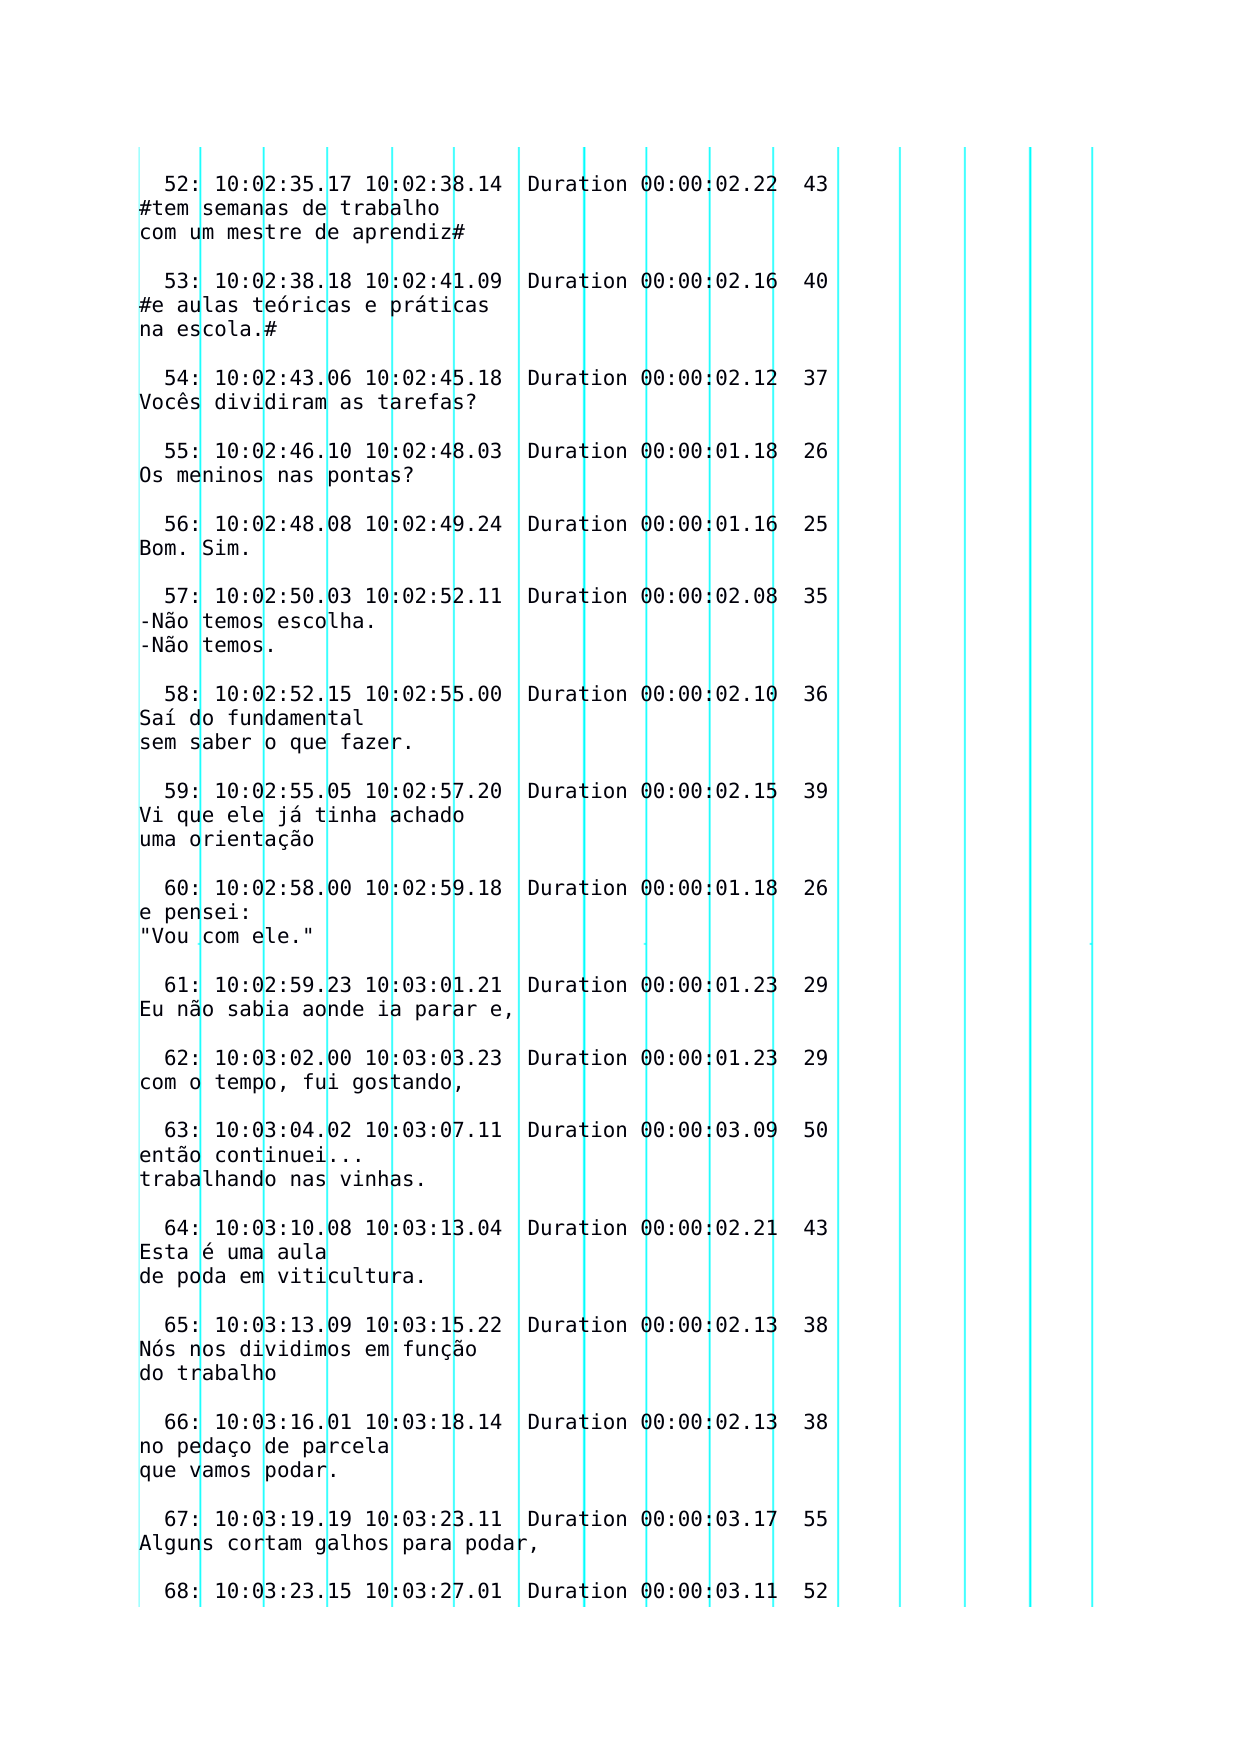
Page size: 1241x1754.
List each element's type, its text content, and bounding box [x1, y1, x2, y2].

text 59: 10:02:55.05 10:02:57.20 Duration 00:00:02.15 39 [455, 779, 517, 803]
text então continuei... [139, 1143, 1101, 1167]
text 67: 10:03:19.19 10:03:23.11 Duration 00:00:03.17 55 [139, 1507, 1101, 1531]
picture [138, 147, 1102, 1607]
text com o tempo, fui gostando, [139, 1070, 1101, 1094]
text de poda em viticultura. [139, 1264, 1101, 1288]
text 65: 10:03:13.09 10:03:15.22 Duration 00:00:02.13 38 [139, 1313, 1101, 1337]
text 59: 10:02:55.05 10:02:57.20 Duration 00:00:02.15 39 [966, 779, 1101, 803]
text Eu não sabia aonde ia parar e, [139, 997, 1101, 1021]
text Os meninos nas pontas? [139, 463, 1101, 487]
text 56: 10:02:48.08 10:02:49.24 Duration 00:00:01.16 25 [139, 512, 1101, 536]
text 55: 10:02:46.10 10:02:48.03 Duration 00:00:01.18 26 [139, 439, 1101, 463]
text Alguns cortam galhos para podar, [139, 1531, 1101, 1555]
text #tem semanas de trabalho [139, 196, 1101, 220]
text Esta é uma aula [139, 1240, 1101, 1264]
text 66: 10:03:16.01 10:03:18.14 Duration 00:00:02.13 38 [139, 1410, 1101, 1434]
text Nós nos dividimos em função [139, 1337, 1101, 1361]
text 60: 10:02:58.00 10:02:59.18 Duration 00:00:01.18 26 [139, 876, 1101, 900]
text Saí do fundamental [139, 706, 1101, 730]
text 59: 10:02:55.05 10:02:57.20 Duration 00:00:02.15 39 [901, 779, 963, 803]
text trabalhando nas vinhas. [139, 1167, 1101, 1191]
text com um mestre de aprendiz# [139, 220, 1101, 245]
text do trabalho [139, 1361, 1101, 1385]
text 68: 10:03:23.15 10:03:27.01 Duration 00:00:03.11 52 [139, 1579, 1101, 1604]
text -Não temos. [139, 633, 1101, 657]
text -Não temos escolha. [139, 609, 1101, 633]
text #e aulas teóricas e práticas [139, 293, 1101, 317]
text 58: 10:02:52.15 10:02:55.00 Duration 00:00:02.10 36 [139, 682, 1101, 706]
text 52: 10:02:35.17 10:02:38.14 Duration 00:00:02.22 43 [139, 172, 1101, 196]
text que vamos podar. [139, 1458, 1101, 1482]
text 59: 10:02:55.05 10:02:57.20 Duration 00:00:02.15 39 [520, 779, 898, 803]
text sem saber o que fazer. [139, 730, 1101, 754]
text Vi que ele já tinha achado [139, 803, 1101, 827]
text Bom. Sim. [139, 536, 1101, 560]
text 62: 10:03:02.00 10:03:03.23 Duration 00:00:01.23 29 [139, 1046, 1101, 1070]
text 53: 10:02:38.18 10:02:41.09 Duration 00:00:02.16 40 [139, 269, 1101, 293]
text "Vou com ele." [139, 924, 1101, 948]
text Vocês dividiram as tarefas? [139, 390, 1101, 414]
text 57: 10:02:50.03 10:02:52.11 Duration 00:00:02.08 35 [139, 584, 1101, 609]
text 64: 10:03:10.08 10:03:13.04 Duration 00:00:02.21 43 [139, 1216, 1101, 1240]
text 59: 10:02:55.05 10:02:57.20 Duration 00:00:02.15 39 [139, 779, 453, 803]
text 61: 10:02:59.23 10:03:01.21 Duration 00:00:01.23 29 [139, 973, 1101, 997]
text uma orientação [139, 827, 1101, 851]
text e pensei: [139, 900, 1101, 924]
text na escola.# [139, 317, 1101, 342]
text no pedaço de parcela [139, 1434, 1101, 1458]
text 54: 10:02:43.06 10:02:45.18 Duration 00:00:02.12 37 [139, 366, 1101, 390]
text 63: 10:03:04.02 10:03:07.11 Duration 00:00:03.09 50 [139, 1118, 1101, 1143]
